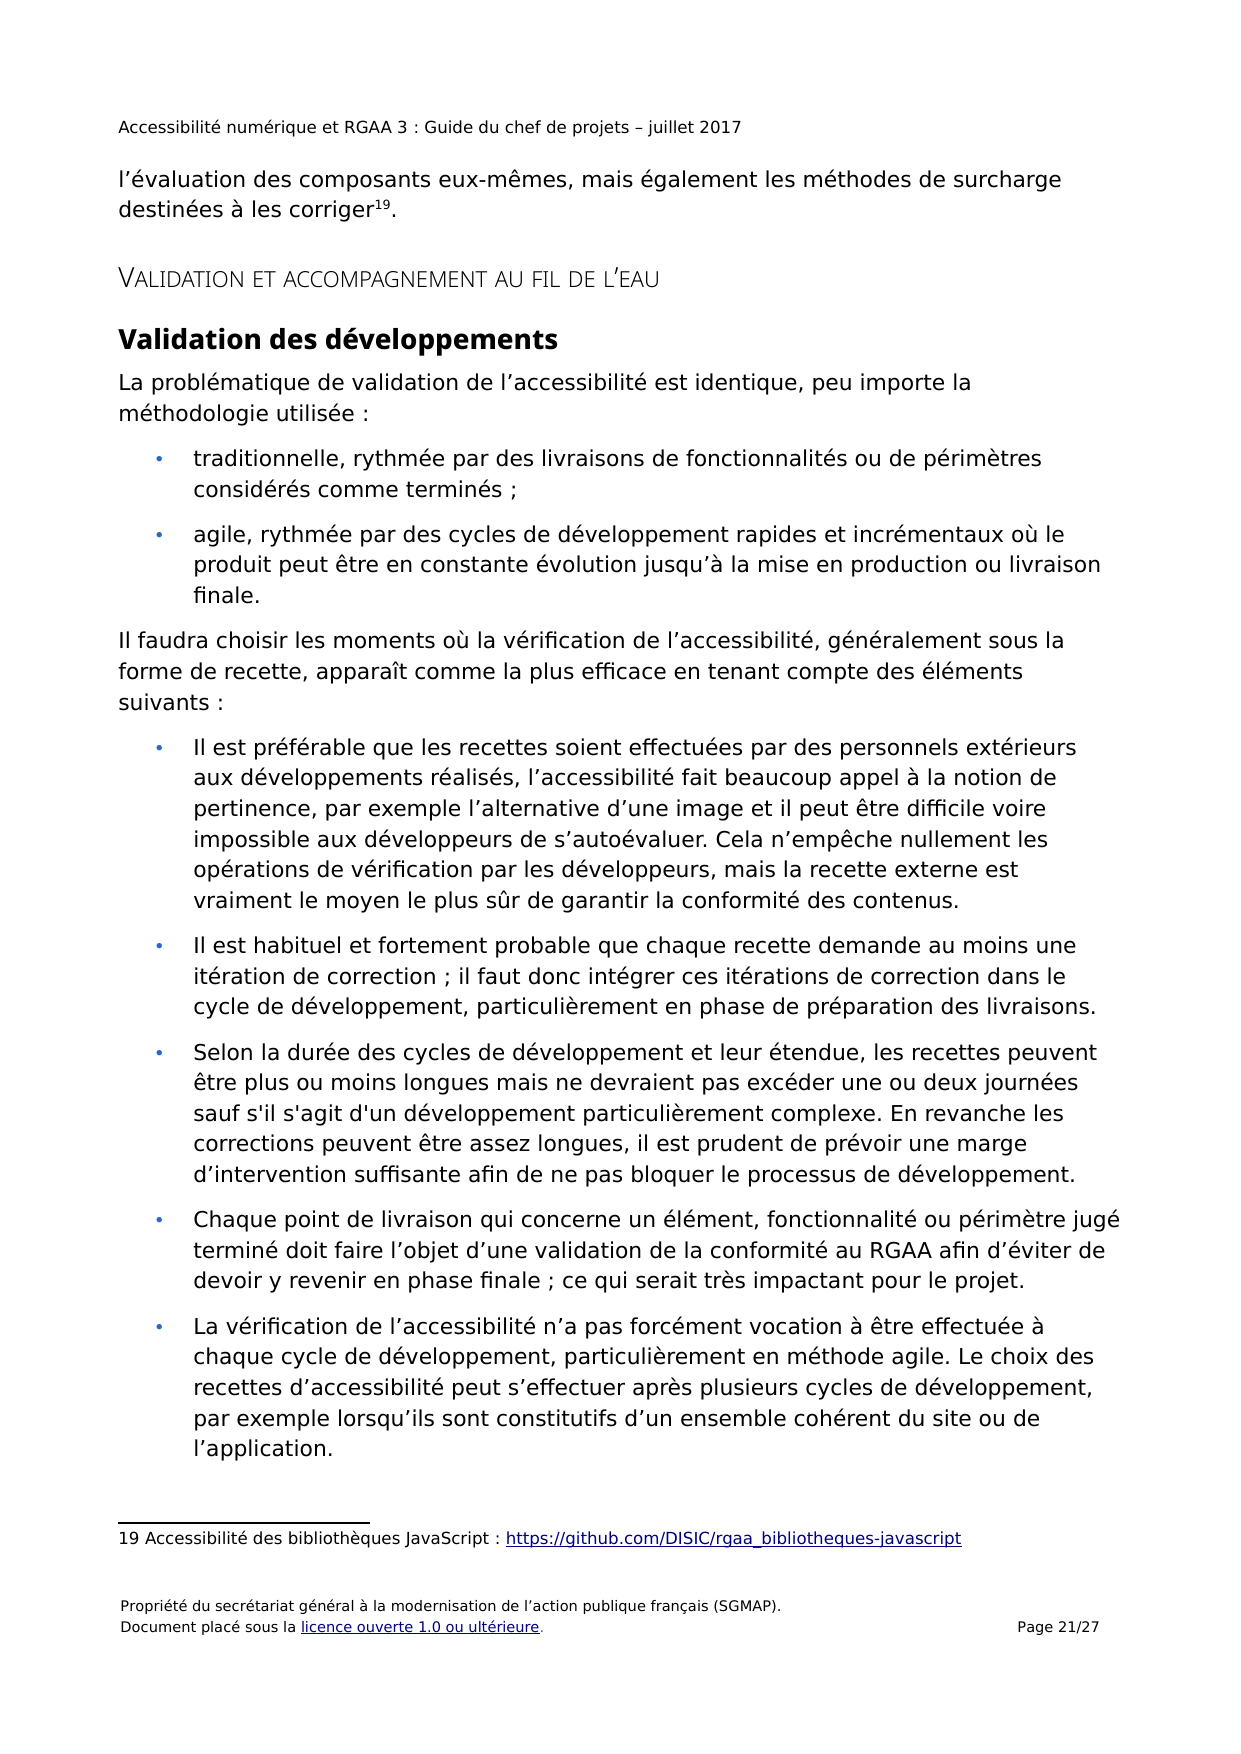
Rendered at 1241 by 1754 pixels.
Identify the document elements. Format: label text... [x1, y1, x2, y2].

text l’évaluation des composants eux-mêmes, mais également les méthodes de surcharge destinées à les corriger. [118, 167, 1122, 223]
text Accessibilité des bibliothèques JavaScript : https://github.com/DISIC/rgaa_bibliotheques-javascript [118, 1529, 1122, 1549]
list Il est habituel et fortement probable que chaque recette demande au moins une itération de correction ; il faut donc intégrer ces itérations de correction dans le cycle de développement, particulièrement en phase de préparation des livraisons. [156, 933, 1122, 1020]
list Selon la durée des cycles de développement et leur étendue, les recettes peuvent être plus ou moins longues mais ne devraient pas excéder une ou deux journées sauf s'il s'agit d'un développement particulièrement complexe. En revanche les corrections peuvent être assez longues, il est prudent de prévoir une marge d’intervention suffisante afin de ne pas bloquer le processus de développement. [156, 1040, 1122, 1188]
list traditionnelle, rythmée par des livraisons de fonctionnalités ou de périmètres considérés comme terminés ; [156, 446, 1122, 502]
list La vérification de l’accessibilité n’a pas forcément vocation à être effectuée à chaque cycle de développement, particulièrement en méthode agile. Le choix des recettes d’accessibilité peut s’effectuer après plusieurs cycles de développement, par exemple lorsqu’ils sont constitutifs d’un ensemble cohérent du site ou de l’application. [156, 1314, 1122, 1462]
list Chaque point de livraison qui concerne un élément, fonctionnalité ou périmètre jugé terminé doit faire l’objet d’une validation de la conformité au RGAA afin d’éviter de devoir y revenir en phase finale ; ce qui serait très impactant pour le projet. [156, 1207, 1122, 1294]
list agile, rythmée par des cycles de développement rapides et incrémentaux où le produit peut être en constante évolution jusqu’à la mise en production ou livraison finale. [156, 522, 1122, 609]
subtitle Validation et accompagnement au fil de l’eau [118, 257, 1122, 295]
subtitle Validation des développements [118, 320, 1122, 358]
text Il faudra choisir les moments où la vérification de l’accessibilité, généralement sous la forme de recette, apparaît comme la plus efficace en tenant compte des éléments suivants : [118, 628, 1122, 715]
list Il est préférable que les recettes soient effectuées par des personnels extérieurs aux développements réalisés, l’accessibilité fait beaucoup appel à la notion de pertinence, par exemple l’alternative d’une image et il peut être difficile voire impossible aux développeurs de s’autoévaluer. Cela n’empêche nullement les opérations de vérification par les développeurs, mais la recette externe est vraiment le moyen le plus sûr de garantir la conformité des contenus. [156, 735, 1122, 913]
text La problématique de validation de l’accessibilité est identique, peu importe la méthodologie utilisée : [118, 370, 1122, 426]
